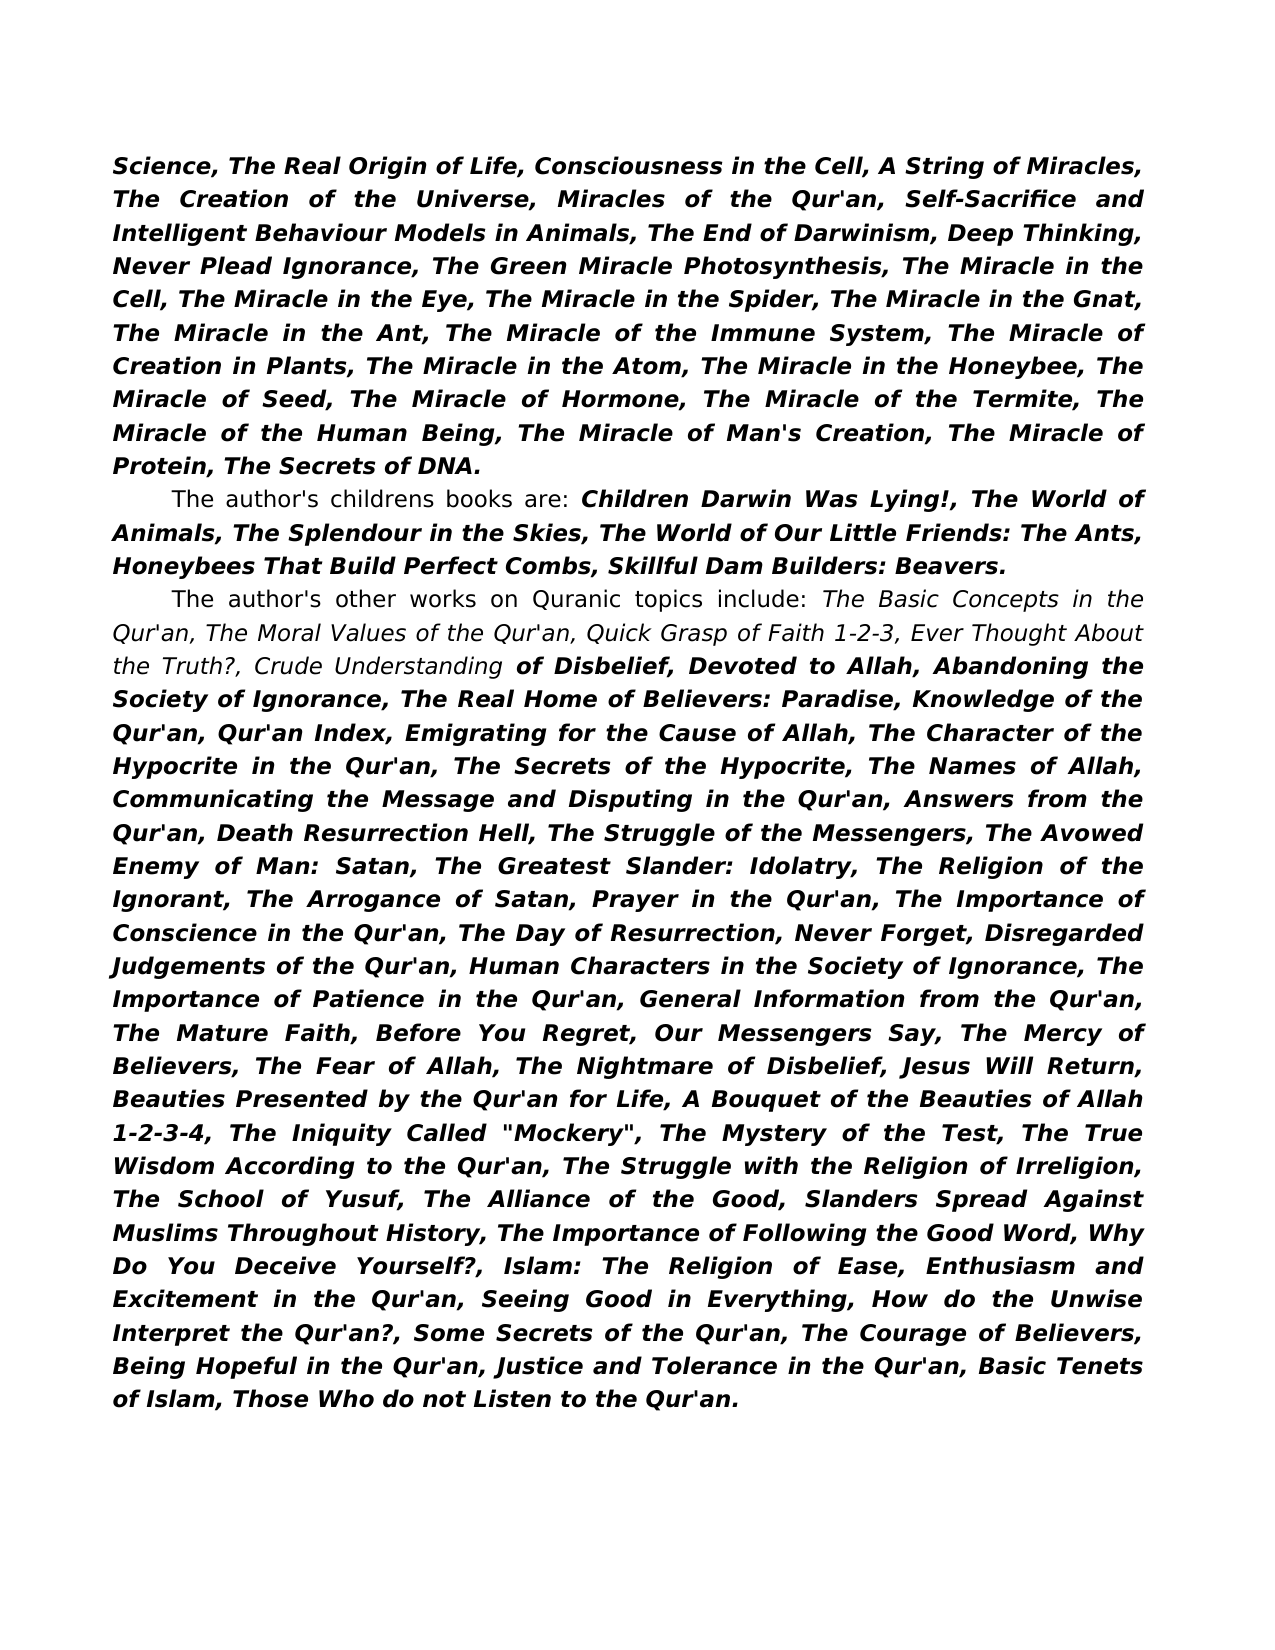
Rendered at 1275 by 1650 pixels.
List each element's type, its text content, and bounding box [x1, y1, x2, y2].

text The author's childrens books are: Children Darwin Was Lying!, The World of Animals, The Splendour in the Skies, The World of Our Little Friends: The Ants, Honeybees That Build Perfect Combs, Skillful Dam Builders: Beavers. [112, 481, 1145, 581]
text The author's other works on Quranic topics include: The Basic Concepts in the Qur'an, The Moral Values of the Qur'an, Quick Grasp of Faith 1-2-3, Ever Thought About the Truth?, Crude Understanding of Disbelief, Devoted to Allah, Abandoning the Society of Ignorance, The Real Home of Believers: Paradise, Knowledge of the Qur'an, Qur'an Index, Emigrating for the Cause of Allah, The Character of the Hypocrite in the Qur'an, The Secrets of the Hypocrite, The Names of Allah, Communicating the Message and Disputing in the Qur'an, Answers from the Qur'an, Death Resurrection Hell, The Struggle of the Messengers, The Avowed Enemy of Man: Satan, The Greatest Slander: Idolatry, The Religion of the Ignorant, The Arrogance of Satan, Prayer in the Qur'an, The Importance of Conscience in the Qur'an, The Day of Resurrection, Never Forget, Disregarded Judgements of the Qur'an, Human Characters in the Society of Ignorance, The Importance of Patience in the Qur'an, General Information from the Qur'an, The Mature Faith, Before You Regret, Our Messengers Say, The Mercy of Believers, The Fear of Allah, The Nightmare of Disbelief, Jesus Will Return, Beauties Presented by the Qur'an for Life, A Bouquet of the Beauties of Allah 1-2-3-4, The Iniquity Called "Mockery", The Mystery of the Test, The True Wisdom According to the Qur'an, The Struggle with the Religion of Irreligion, The School of Yusuf, The Alliance of the Good, Slanders Spread Against Muslims Throughout History, The Importance of Following the Good Word, Why Do You Deceive Yourself?, Islam: The Religion of Ease, Enthusiasm and Excitement in the Qur'an, Seeing Good in Everything, How do the Unwise Interpret the Qur'an?, Some Secrets of the Qur'an, The Courage of Believers, Being Hopeful in the Qur'an, Justice and Tolerance in the Qur'an, Basic Tenets of Islam, Those Who do not Listen to the Qur'an. [112, 581, 1145, 1414]
text Science, The Real Origin of Life, Consciousness in the Cell, A String of Miracles, The Creation of the Universe, Miracles of the Qur'an, Self-Sacrifice and Intelligent Behaviour Models in Animals, The End of Darwinism, Deep Thinking, Never Plead Ignorance, The Green Miracle Photosynthesis, The Miracle in the Cell, The Miracle in the Eye, The Miracle in the Spider, The Miracle in the Gnat, The Miracle in the Ant, The Miracle of the Immune System, The Miracle of Creation in Plants, The Miracle in the Atom, The Miracle in the Honeybee, The Miracle of Seed, The Miracle of Hormone, The Miracle of the Termite, The Miracle of the Human Being, The Miracle of Man's Creation, The Miracle of Protein, The Secrets of DNA. [112, 148, 1145, 481]
